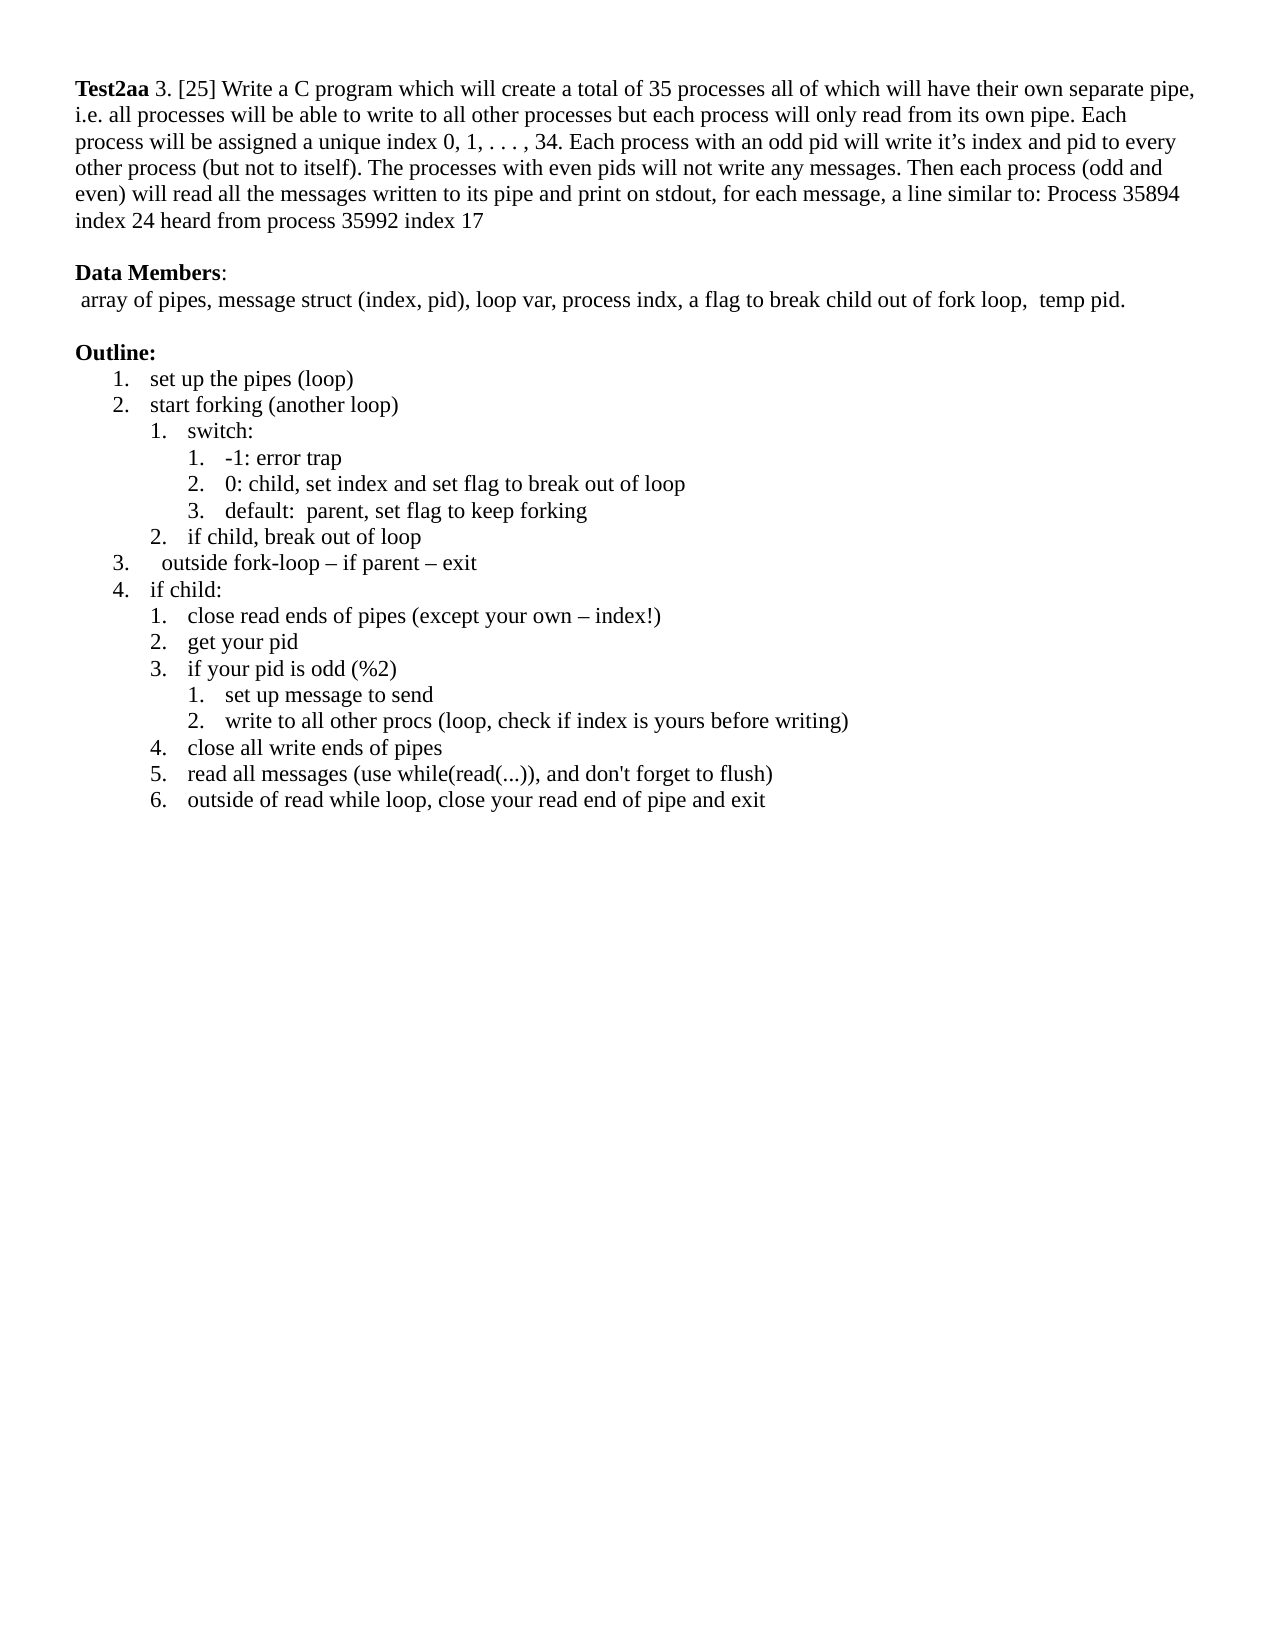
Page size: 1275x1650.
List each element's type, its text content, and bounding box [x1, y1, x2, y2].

list switch: [150, 418, 1200, 444]
list close read ends of pipes (except your own – index!) [150, 602, 1200, 628]
list 0: child, set index and set flag to break out of loop [187, 470, 1200, 497]
list write to all other procs (loop, check if index is yours before writing) [187, 707, 1200, 734]
list read all messages (use while(read(...)), and don't forget to flush) [150, 760, 1200, 787]
list outside fork-loop – if parent – exit [112, 549, 1200, 576]
text Data Members: [75, 259, 1200, 286]
list set up message to send [187, 681, 1200, 707]
list outside of read while loop, close your read end of pipe and exit [150, 787, 1200, 813]
list if your pid is odd (%2) [150, 655, 1200, 681]
list default: parent, set flag to keep forking [187, 497, 1200, 523]
text Test2aa 3. [25] Write a C program which will create a total of 35 processes all of which will have their own separate pipe, i.e. all processes will be able to write to all other processes but each process will only read from its own pipe. Each process will be assigned a unique index 0, 1, . . . , 34. Each process with an odd pid will write it’s index and pid to every other process (but not to itself). The processes with even pids will not write any messages. Then each process (odd and even) will read all the messages written to its pipe and print on stdout, for each message, a line similar to: Process 35894 index 24 heard from process 35992 index 17 [75, 75, 1200, 233]
list set up the pipes (loop) [112, 365, 1200, 391]
list close all write ends of pipes [150, 734, 1200, 760]
text Outline: [75, 338, 1200, 365]
list if child: [112, 576, 1200, 602]
list -1: error trap [187, 444, 1200, 470]
list get your pid [150, 628, 1200, 655]
list if child, break out of loop [150, 523, 1200, 549]
text array of pipes, message struct (index, pid), loop var, process indx, a flag to break child out of fork loop, temp pid. [75, 286, 1200, 312]
list start forking (another loop) [112, 391, 1200, 418]
